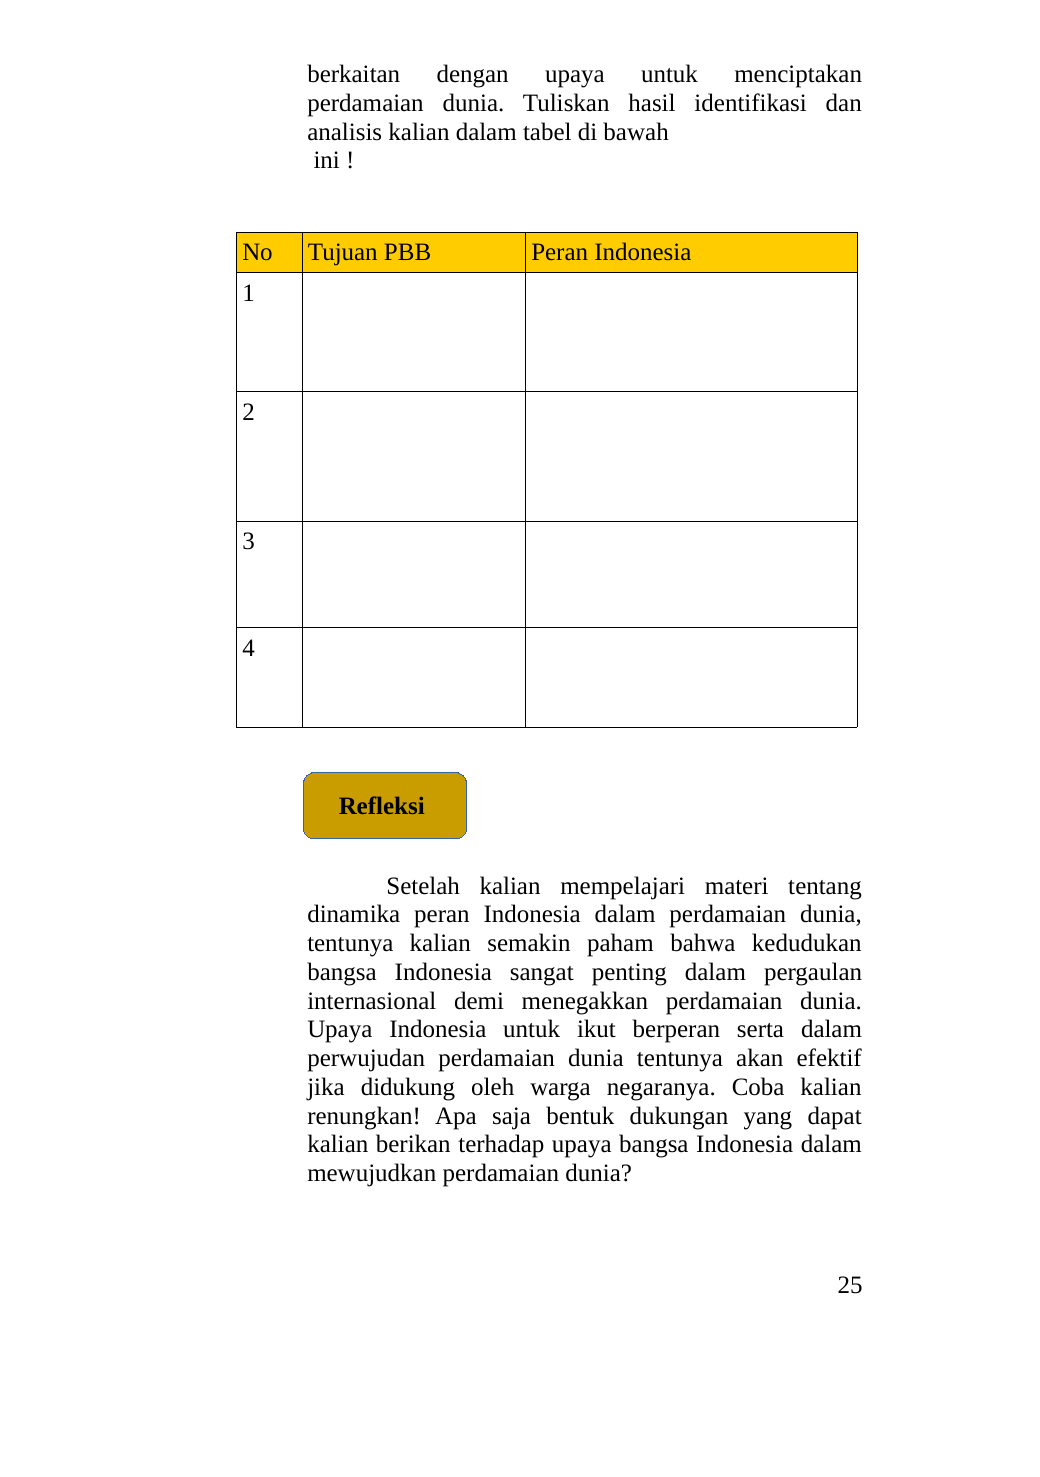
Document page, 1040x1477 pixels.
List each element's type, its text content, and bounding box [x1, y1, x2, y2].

text berkaitan dengan upaya untuk menciptakan perdamaian dunia. Tuliskan hasil identifikasi dan analisis kalian dalam tabel di bawah [307, 59, 862, 145]
table_cell [303, 392, 525, 521]
table_cell [303, 628, 525, 727]
table_cell [526, 273, 857, 391]
table_cell 1 [237, 273, 302, 391]
table_cell 3 [237, 522, 302, 627]
table_cell 2 [237, 392, 302, 521]
table_header Tujuan PBB [303, 233, 525, 272]
text Setelah kalian mempelajari materi tentang dinamika peran Indonesia dalam perdamaian dunia, tentunya kalian semakin paham bahwa kedudukan bangsa Indonesia sangat penting dalam pergaulan internasional demi menegakkan perdamaian dunia. Upaya Indonesia untuk ikut berperan serta dalam perwujudan perdamaian dunia tentunya akan efektif jika didukung oleh warga negaranya. Coba kalian renungkan! Apa saja bentuk dukungan yang dapat kalian berikan terhadap upaya bangsa Indonesia dalam mewujudkan perdamaian dunia? [307, 871, 862, 1187]
table_cell [526, 522, 857, 627]
table_cell [526, 628, 857, 727]
table_header No [237, 233, 302, 272]
table_cell [303, 522, 525, 627]
table_cell 4 [237, 628, 302, 727]
table_header Peran Indonesia [526, 233, 857, 272]
table_cell [526, 392, 857, 521]
table_cell [303, 273, 525, 391]
text ini ! [307, 145, 862, 174]
